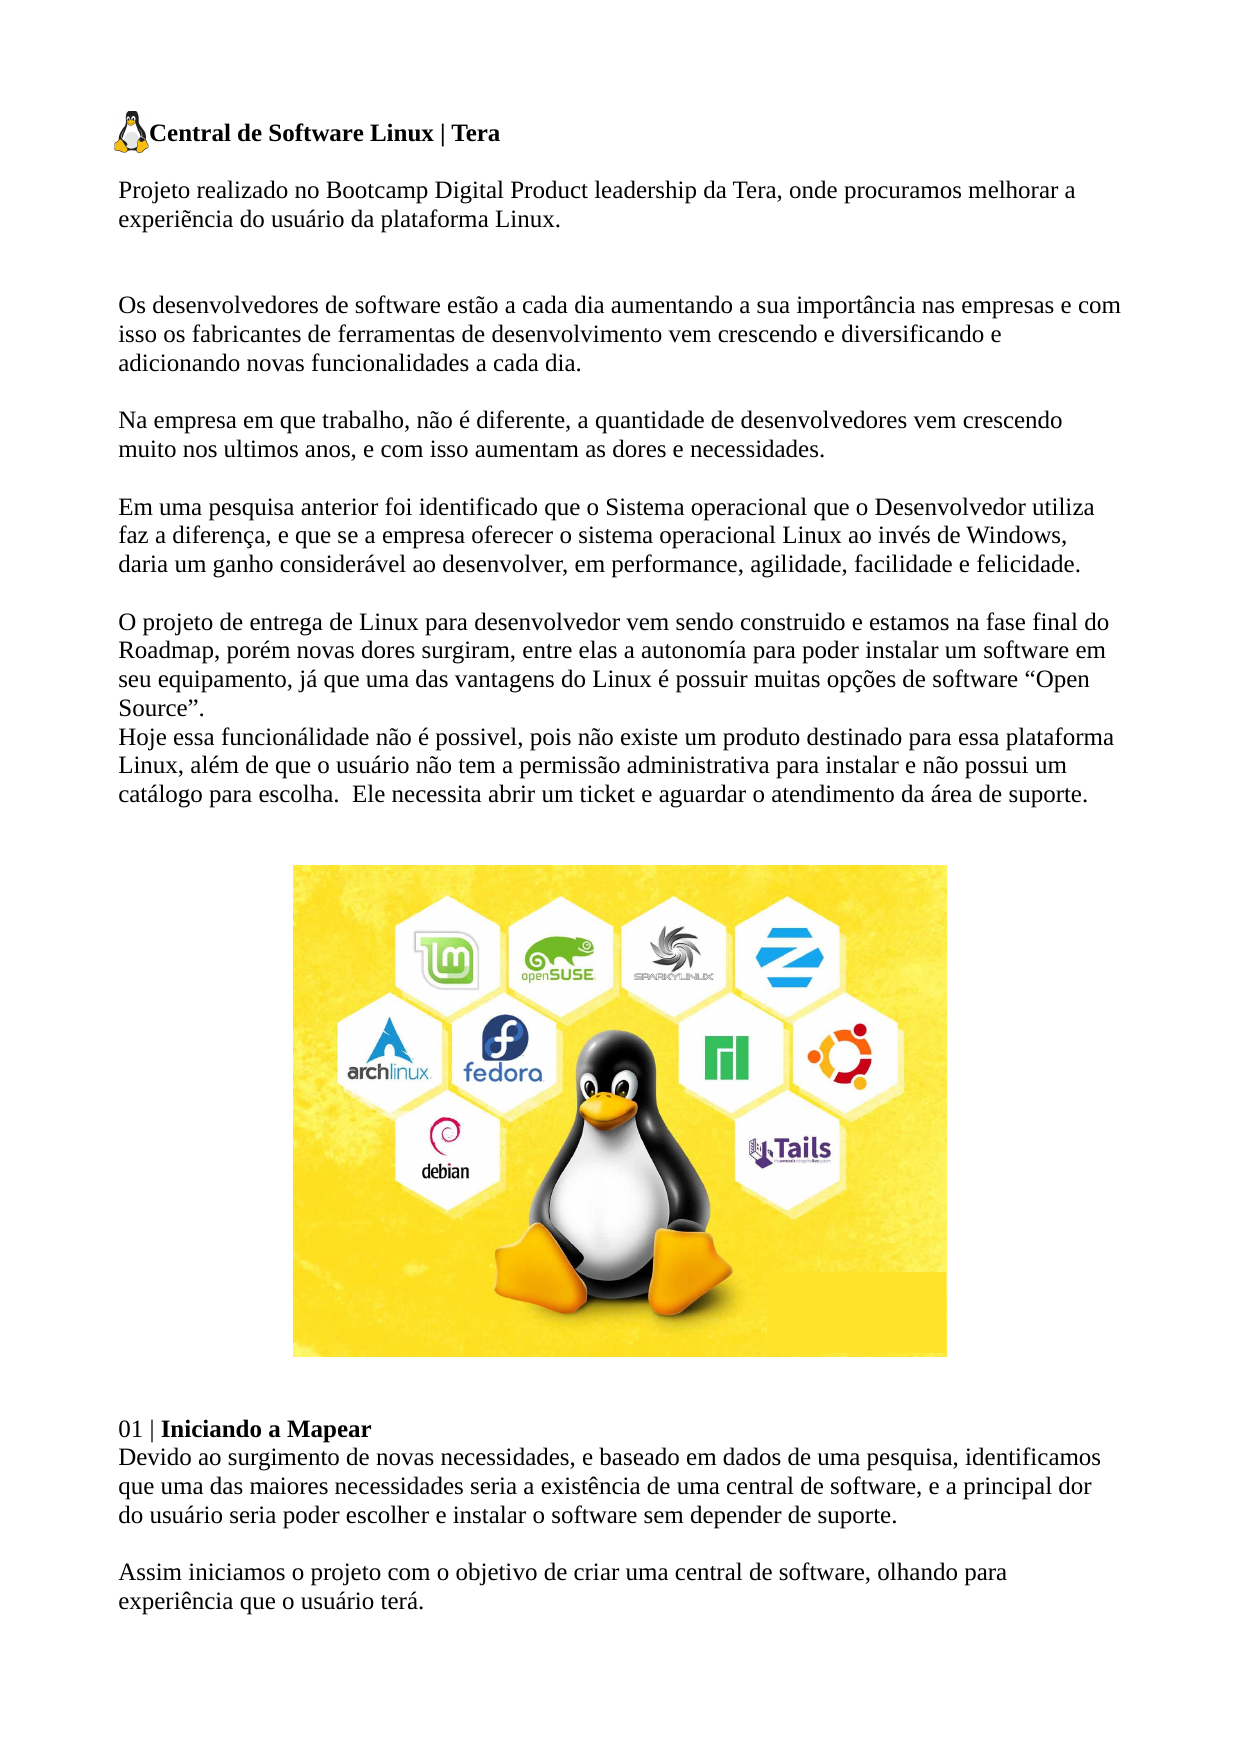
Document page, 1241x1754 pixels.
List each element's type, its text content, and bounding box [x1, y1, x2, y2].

picture [293, 865, 948, 1357]
text Na empresa em que trabalho, não é diferente, a quantidade de desenvolvedores vem crescendo muito nos ultimos anos, e com isso aumentam as dores e necessidades. [118, 406, 1122, 463]
text O projeto de entrega de Linux para desenvolvedor vem sendo construido e estamos na fase final do Roadmap, porém novas dores surgiram, entre elas a autonomía para poder instalar um software em seu equipamento, já que uma das vantagens do Linux é possuir muitas opções de software “Open Source”. [118, 607, 1122, 722]
text Projeto realizado no Bootcamp Digital Product leadership da Tera, onde procuramos melhorar a experiẽncia do usuário da plataforma Linux. [118, 176, 1122, 233]
text 01 | Iniciando a Mapear [118, 1414, 1122, 1442]
text Devido ao surgimento de novas necessidades, e baseado em dados de uma pesquisa, identificamos que uma das maiores necessidades seria a existência de uma central de software, e a principal dor do usuário seria poder escolher e instalar o software sem depender de suporte. [118, 1442, 1122, 1529]
picture [114, 111, 149, 153]
text Assim iniciamos o projeto com o objetivo de criar uma central de software, olhando para experiência que o usuário terá. [118, 1557, 1122, 1615]
text Hoje essa funcionálidade não é possivel, pois não existe um produto destinado para essa plataforma Linux, além de que o usuário não tem a permissão administrativa para instalar e não possui um catálogo para escolha. Ele necessita abrir um ticket e aguardar o atendimento da área de suporte. [118, 722, 1122, 808]
text Central de Software Linux | Tera [149, 118, 1122, 147]
text Os desenvolvedores de software estão a cada dia aumentando a sua importância nas empresas e com isso os fabricantes de ferramentas de desenvolvimento vem crescendo e diversificando e adicionando novas funcionalidades a cada dia. [118, 291, 1122, 377]
text Em uma pesquisa anterior foi identificado que o Sistema operacional que o Desenvolvedor utiliza faz a diferença, e que se a empresa oferecer o sistema operacional Linux ao invés de Windows, daria um ganho considerável ao desenvolver, em performance, agilidade, facilidade e felicidade. [118, 492, 1122, 578]
